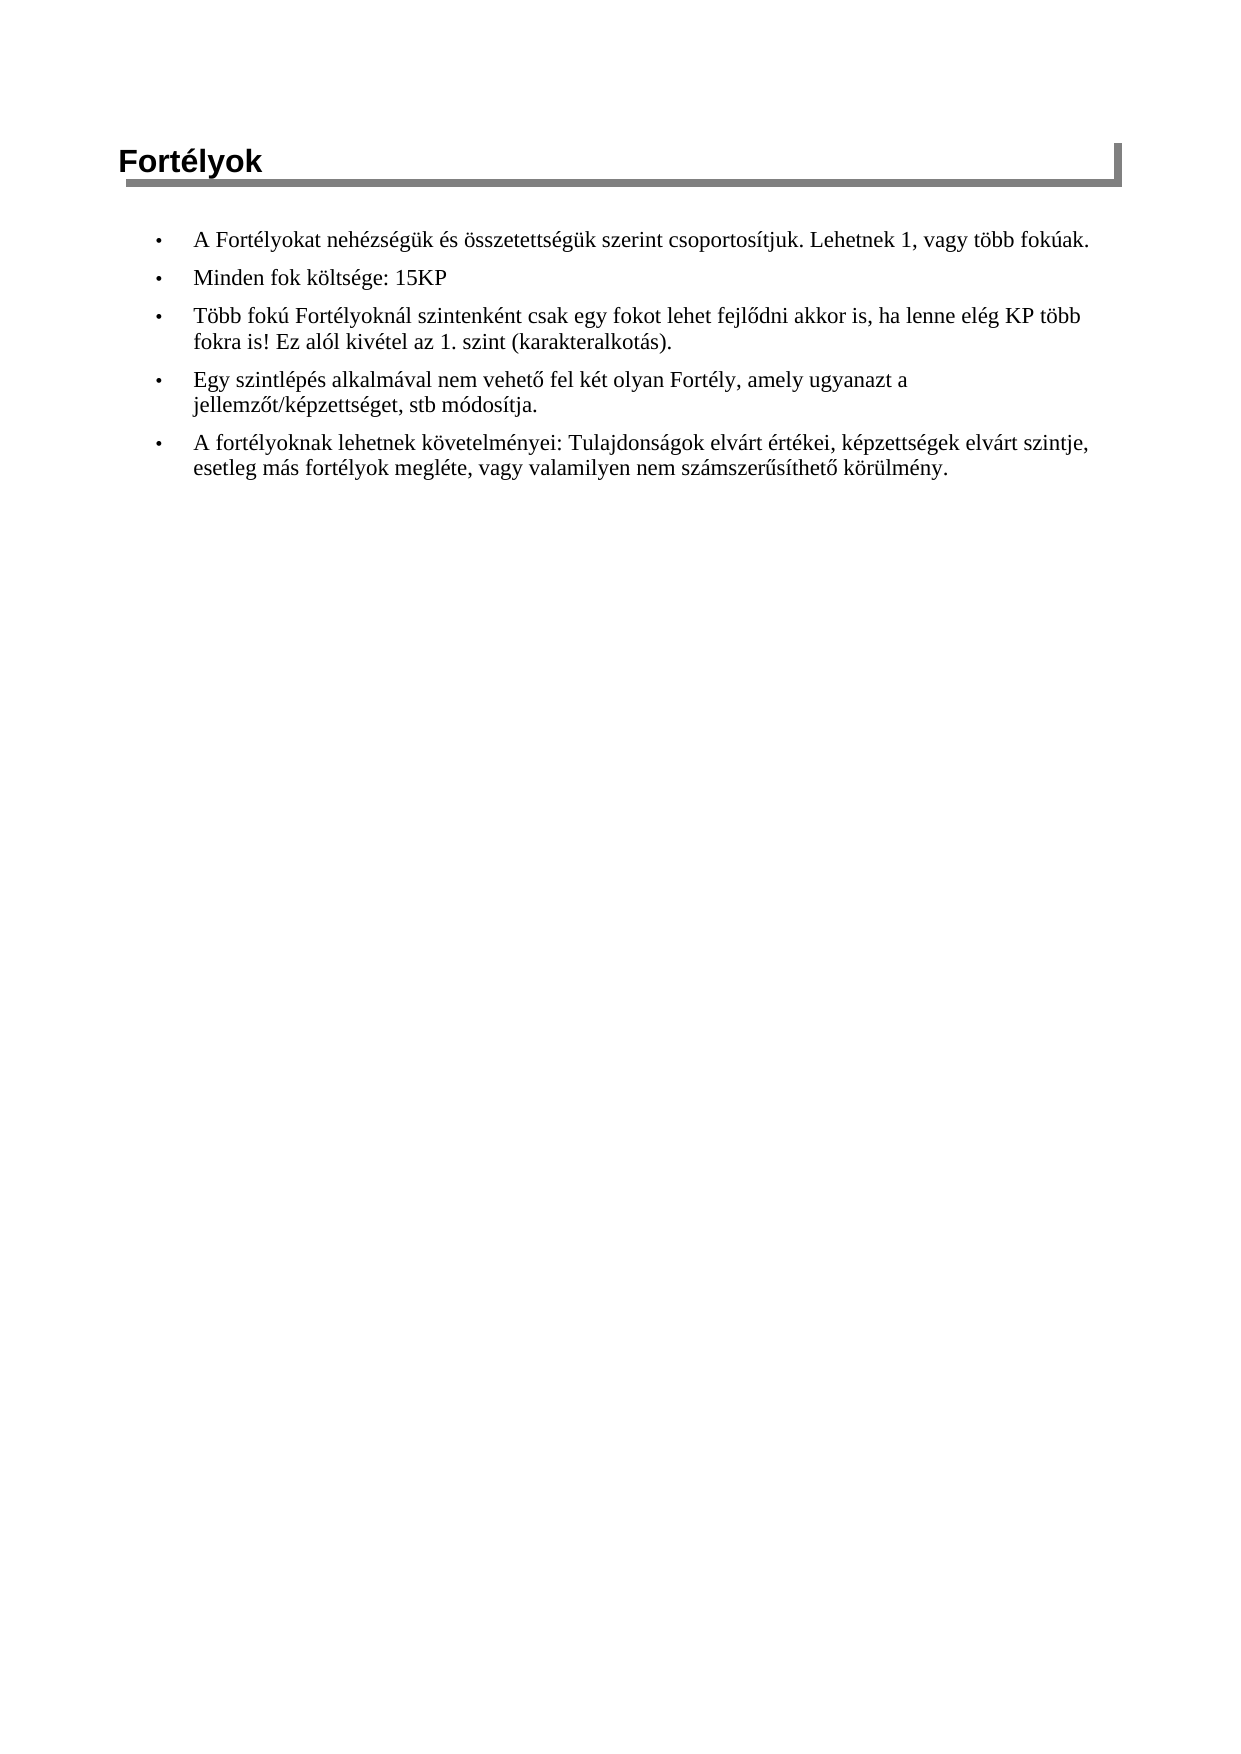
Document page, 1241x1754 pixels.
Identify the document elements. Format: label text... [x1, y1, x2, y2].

list A fortélyoknak lehetnek követelményei: Tulajdonságok elvárt értékei, képzettségek elvárt szintje, esetleg más fortélyok megléte, vagy valamilyen nem számszerűsíthető körülmény. [156, 430, 1122, 481]
list Minden fok költsége: 15KP [156, 265, 1122, 291]
list Több fokú Fortélyoknál szintenként csak egy fokot lehet fejlődni akkor is, ha lenne elég KP több fokra is! Ez alól kivétel az 1. szint (karakteralkotás). [156, 303, 1122, 354]
list Egy szintlépés alkalmával nem vehető fel két olyan Fortély, amely ugyanazt a jellemzőt/képzettséget, stb módosítja. [156, 367, 1122, 417]
subtitle Fortélyok [118, 143, 1114, 179]
list A Fortélyokat nehézségük és összetettségük szerint csoportosítjuk. Lehetnek 1, vagy több fokúak. [156, 227, 1122, 253]
